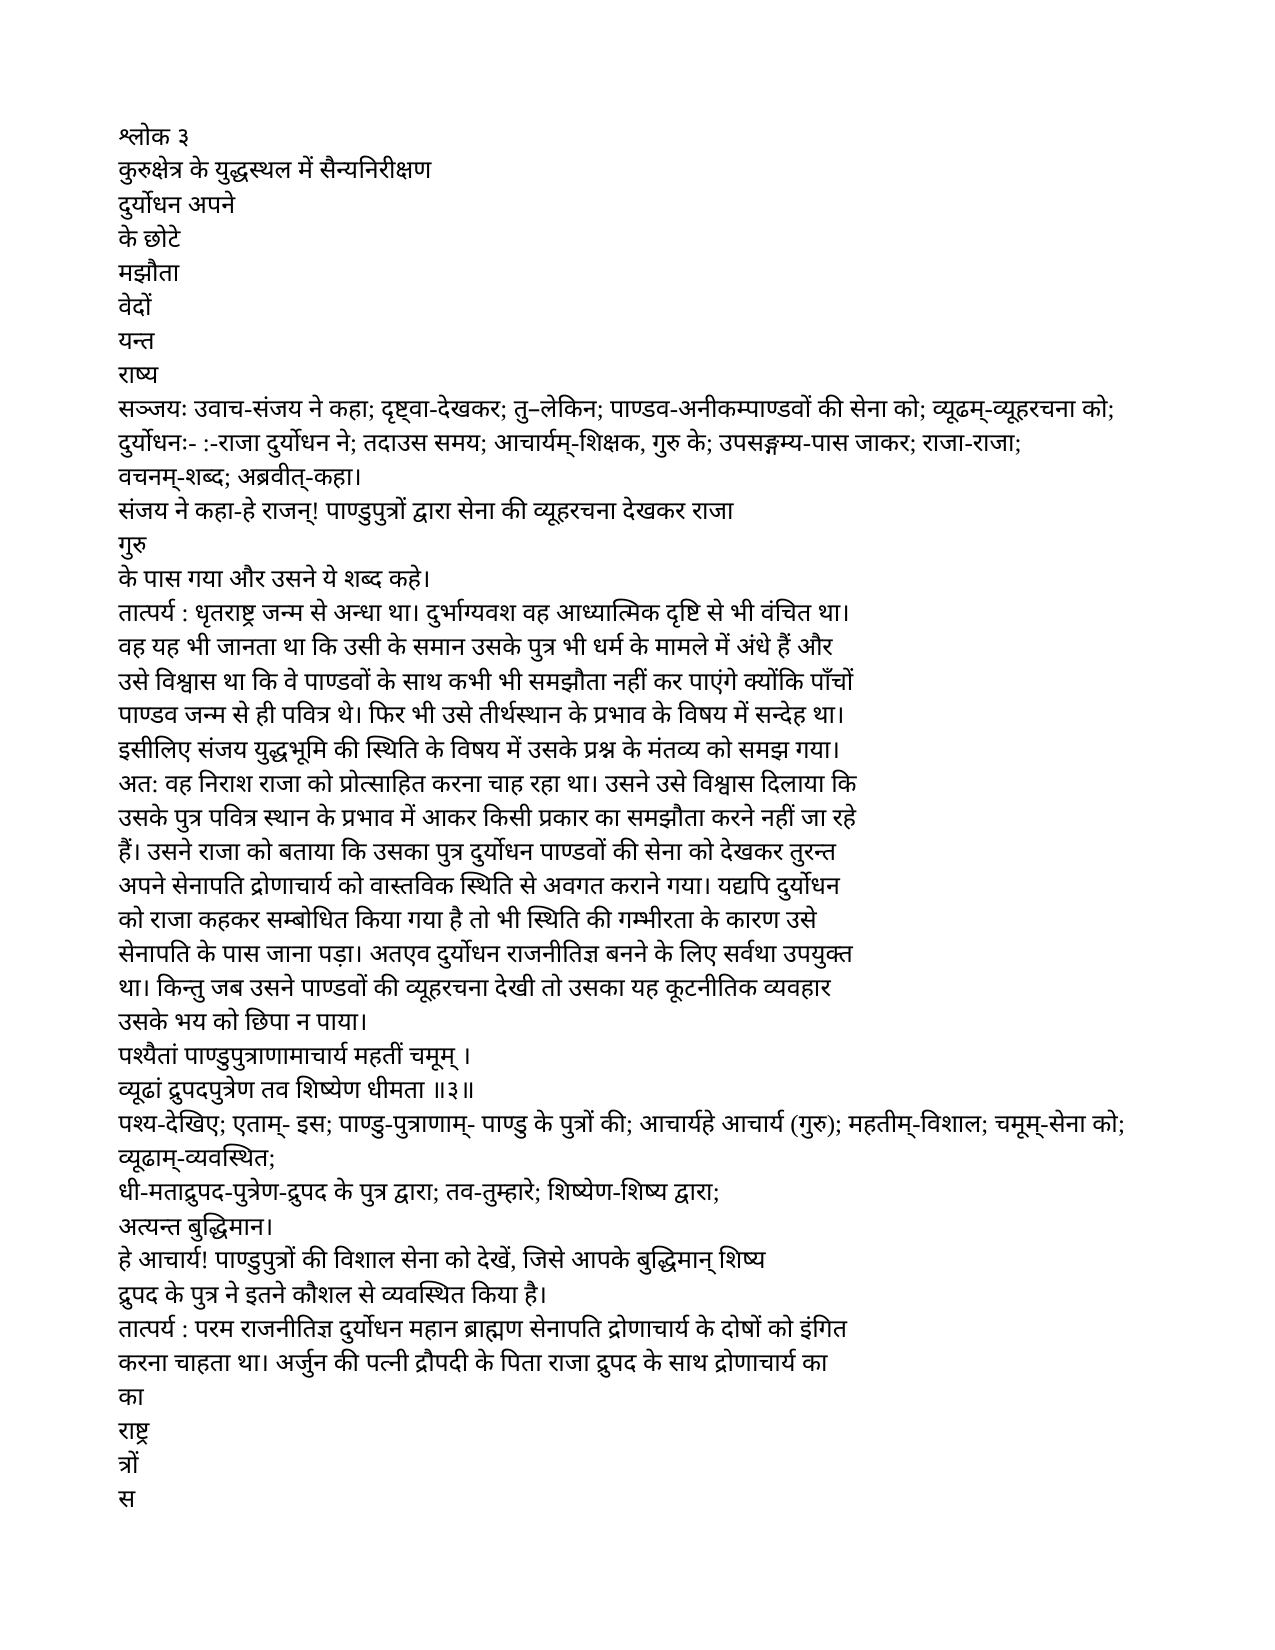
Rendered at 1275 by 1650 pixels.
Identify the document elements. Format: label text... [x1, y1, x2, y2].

text श्लोक ३ कुरुक्षेत्र के युद्धस्थल में सैन्यनिरीक्षण दुर्योधन अपने के छोटे मझौता वेदों यन्त राष्य सञ्जयः उवाच-संजय ने कहा; दृष्ट्वा-देखकर; तु–लेकिन; पाण्डव-अनीकम्पाण्डवों की सेना को; व्यूढम्-व्यूहरचना को; दुर्योधनः- :-राजा दुर्योधन ने; तदाउस समय; आचार्यम्-शिक्षक, गुरु के; उपसङ्गम्य-पास जाकर; राजा-राजा; वचनम्-शब्द; अब्रवीत्-कहा। संजय ने कहा-हे राजन्! पाण्डुपुत्रों द्वारा सेना की व्यूहरचना देखकर राजा गुरु के पास गया और उसने ये शब्द कहे। तात्पर्य : धृतराष्ट्र जन्म से अन्धा था। दुर्भाग्यवश वह आध्यात्मिक दृष्टि से भी वंचित था। वह यह भी जानता था कि उसी के समान उसके पुत्र भी धर्म के मामले में अंधे हैं और उसे विश्वास था कि वे पाण्डवों के साथ कभी भी समझौता नहीं कर पाएंगे क्योंकि पाँचों पाण्डव जन्म से ही पवित्र थे। फिर भी उसे तीर्थस्थान के प्रभाव के विषय में सन्देह था। इसीलिए संजय युद्धभूमि की स्थिति के विषय में उसके प्रश्न के मंतव्य को समझ गया। अत: वह निराश राजा को प्रोत्साहित करना चाह रहा था। उसने उसे विश्वास दिलाया कि उसके पुत्र पवित्र स्थान के प्रभाव में आकर किसी प्रकार का समझौता करने नहीं जा रहे हैं। उसने राजा को बताया कि उसका पुत्र दुर्योधन पाण्डवों की सेना को देखकर तुरन्त अपने सेनापति द्रोणाचार्य को वास्तविक स्थिति से अवगत कराने गया। यद्यपि दुर्योधन को राजा कहकर सम्बोधित किया गया है तो भी स्थिति की गम्भीरता के कारण उसे सेनापति के पास जाना पड़ा। अतएव दुर्योधन राजनीतिज्ञ बनने के लिए सर्वथा उपयुक्त था। किन्तु जब उसने पाण्डवों की व्यूहरचना देखी तो उसका यह कूटनीतिक व्यवहार उसके भय को छिपा न पाया। पश्यैतां पाण्डुपुत्राणामाचार्य महतीं चमूम् । व्यूढां द्रुपदपुत्रेण तव शिष्येण धीमता ॥३॥ पश्य-देखिए; एताम्- इस; पाण्डु-पुत्राणाम्- पाण्डु के पुत्रों की; आचार्यहे आचार्य (गुरु); महतीम्-विशाल; चमूम्-सेना को; व्यूढाम्-व्यवस्थित; धी-मताद्रुपद-पुत्रेण-द्रुपद के पुत्र द्वारा; तव-तुम्हारे; शिष्येण-शिष्य द्वारा; अत्यन्त बुद्धिमान। हे आचार्य! पाण्डुपुत्रों की विशाल सेना को देखें, जिसे आपके बुद्धिमान् शिष्य द्रुपद के पुत्र ने इतने कौशल से व्यवस्थित किया है। तात्पर्य : परम राजनीतिज्ञ दुर्योधन महान ब्राह्मण सेनापति द्रोणाचार्य के दोषों को इंगित करना चाहता था। अर्जुन की पत्नी द्रौपदी के पिता राजा द्रुपद के साथ द्रोणाचार्य का का राष्ट्र त्रों स [118, 118, 1157, 1515]
